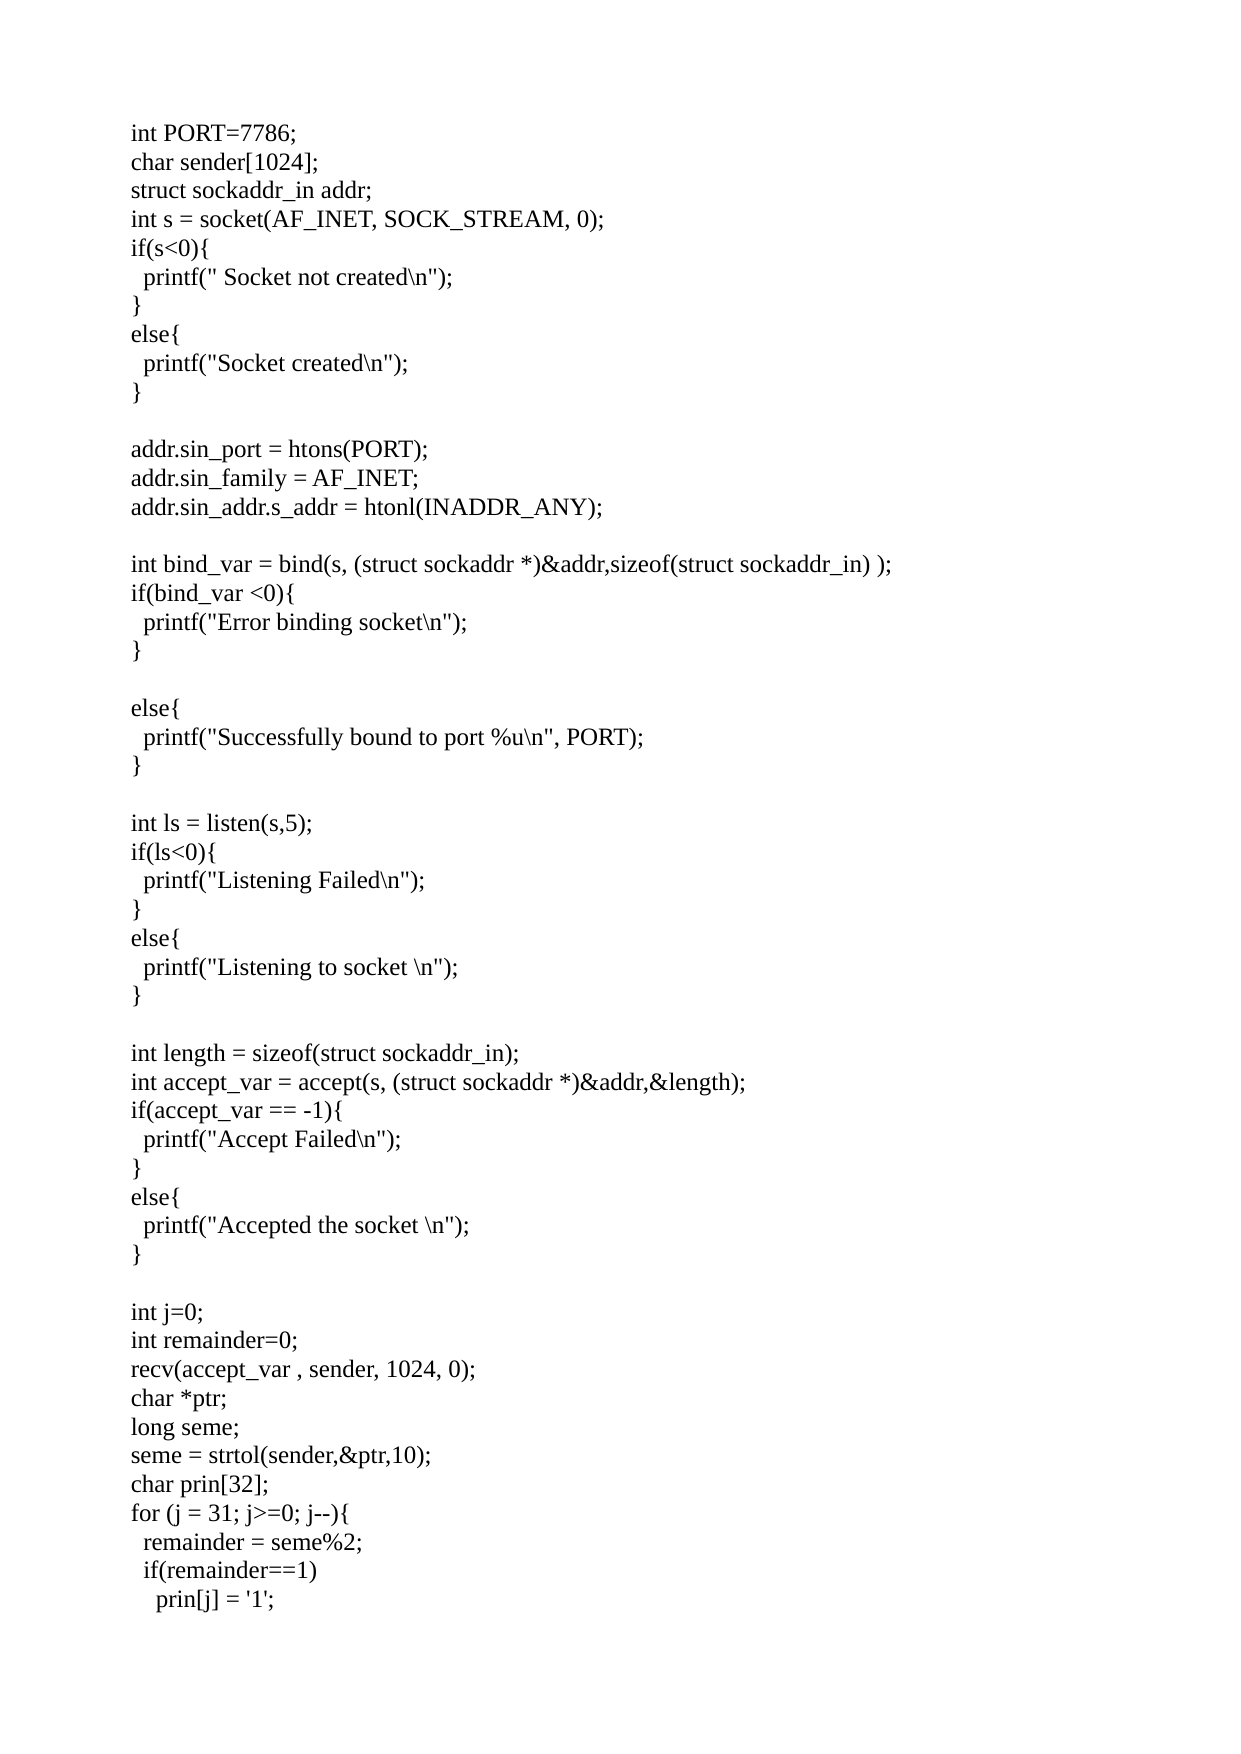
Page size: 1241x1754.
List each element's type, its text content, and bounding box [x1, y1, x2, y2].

text else{ [118, 923, 1122, 952]
text int PORT=7786; [118, 118, 1122, 147]
text addr.sin_addr.s_addr = htonl(INADDR_ANY); [118, 492, 1122, 521]
text if(s<0){ [118, 233, 1122, 262]
text } [118, 894, 1122, 923]
text prin[j] = '1'; [118, 1584, 1122, 1613]
text int accept_var = accept(s, (struct sockaddr *)&addr,&length); [118, 1067, 1122, 1096]
text } [118, 1153, 1122, 1182]
text } [118, 751, 1122, 779]
text char sender[1024]; [118, 147, 1122, 176]
text struct sockaddr_in addr; [118, 176, 1122, 204]
text char *ptr; [118, 1383, 1122, 1412]
text printf(" Socket not created\n"); [118, 262, 1122, 291]
text int j=0; [118, 1297, 1122, 1326]
text int s = socket(AF_INET, SOCK_STREAM, 0); [118, 204, 1122, 233]
text seme = strtol(sender,&ptr,10); [118, 1441, 1122, 1469]
text int bind_var = bind(s, (struct sockaddr *)&addr,sizeof(struct sockaddr_in) ); [118, 549, 1122, 578]
text printf("Accepted the socket \n"); [118, 1211, 1122, 1239]
text int length = sizeof(struct sockaddr_in); [118, 1038, 1122, 1067]
text if(accept_var == -1){ [118, 1096, 1122, 1124]
text if(remainder==1) [118, 1556, 1122, 1584]
text printf("Error binding socket\n"); [118, 607, 1122, 636]
text printf("Successfully bound to port %u\n", PORT); [118, 722, 1122, 751]
text for (j = 31; j>=0; j--){ [118, 1498, 1122, 1527]
text addr.sin_port = htons(PORT); [118, 434, 1122, 463]
text } [118, 981, 1122, 1009]
text int remainder=0; [118, 1326, 1122, 1354]
text } [118, 636, 1122, 664]
text recv(accept_var , sender, 1024, 0); [118, 1354, 1122, 1383]
text printf("Listening to socket \n"); [118, 952, 1122, 981]
text addr.sin_family = AF_INET; [118, 463, 1122, 492]
text char prin[32]; [118, 1469, 1122, 1498]
text printf("Accept Failed\n"); [118, 1124, 1122, 1153]
text } [118, 377, 1122, 406]
text long seme; [118, 1412, 1122, 1441]
text printf("Socket created\n"); [118, 348, 1122, 377]
text else{ [118, 693, 1122, 722]
text } [118, 291, 1122, 319]
text int ls = listen(s,5); [118, 808, 1122, 837]
text else{ [118, 1182, 1122, 1211]
text else{ [118, 319, 1122, 348]
text if(bind_var <0){ [118, 578, 1122, 607]
text if(ls<0){ [118, 837, 1122, 866]
text } [118, 1239, 1122, 1268]
text printf("Listening Failed\n"); [118, 866, 1122, 894]
text remainder = seme%2; [118, 1527, 1122, 1556]
